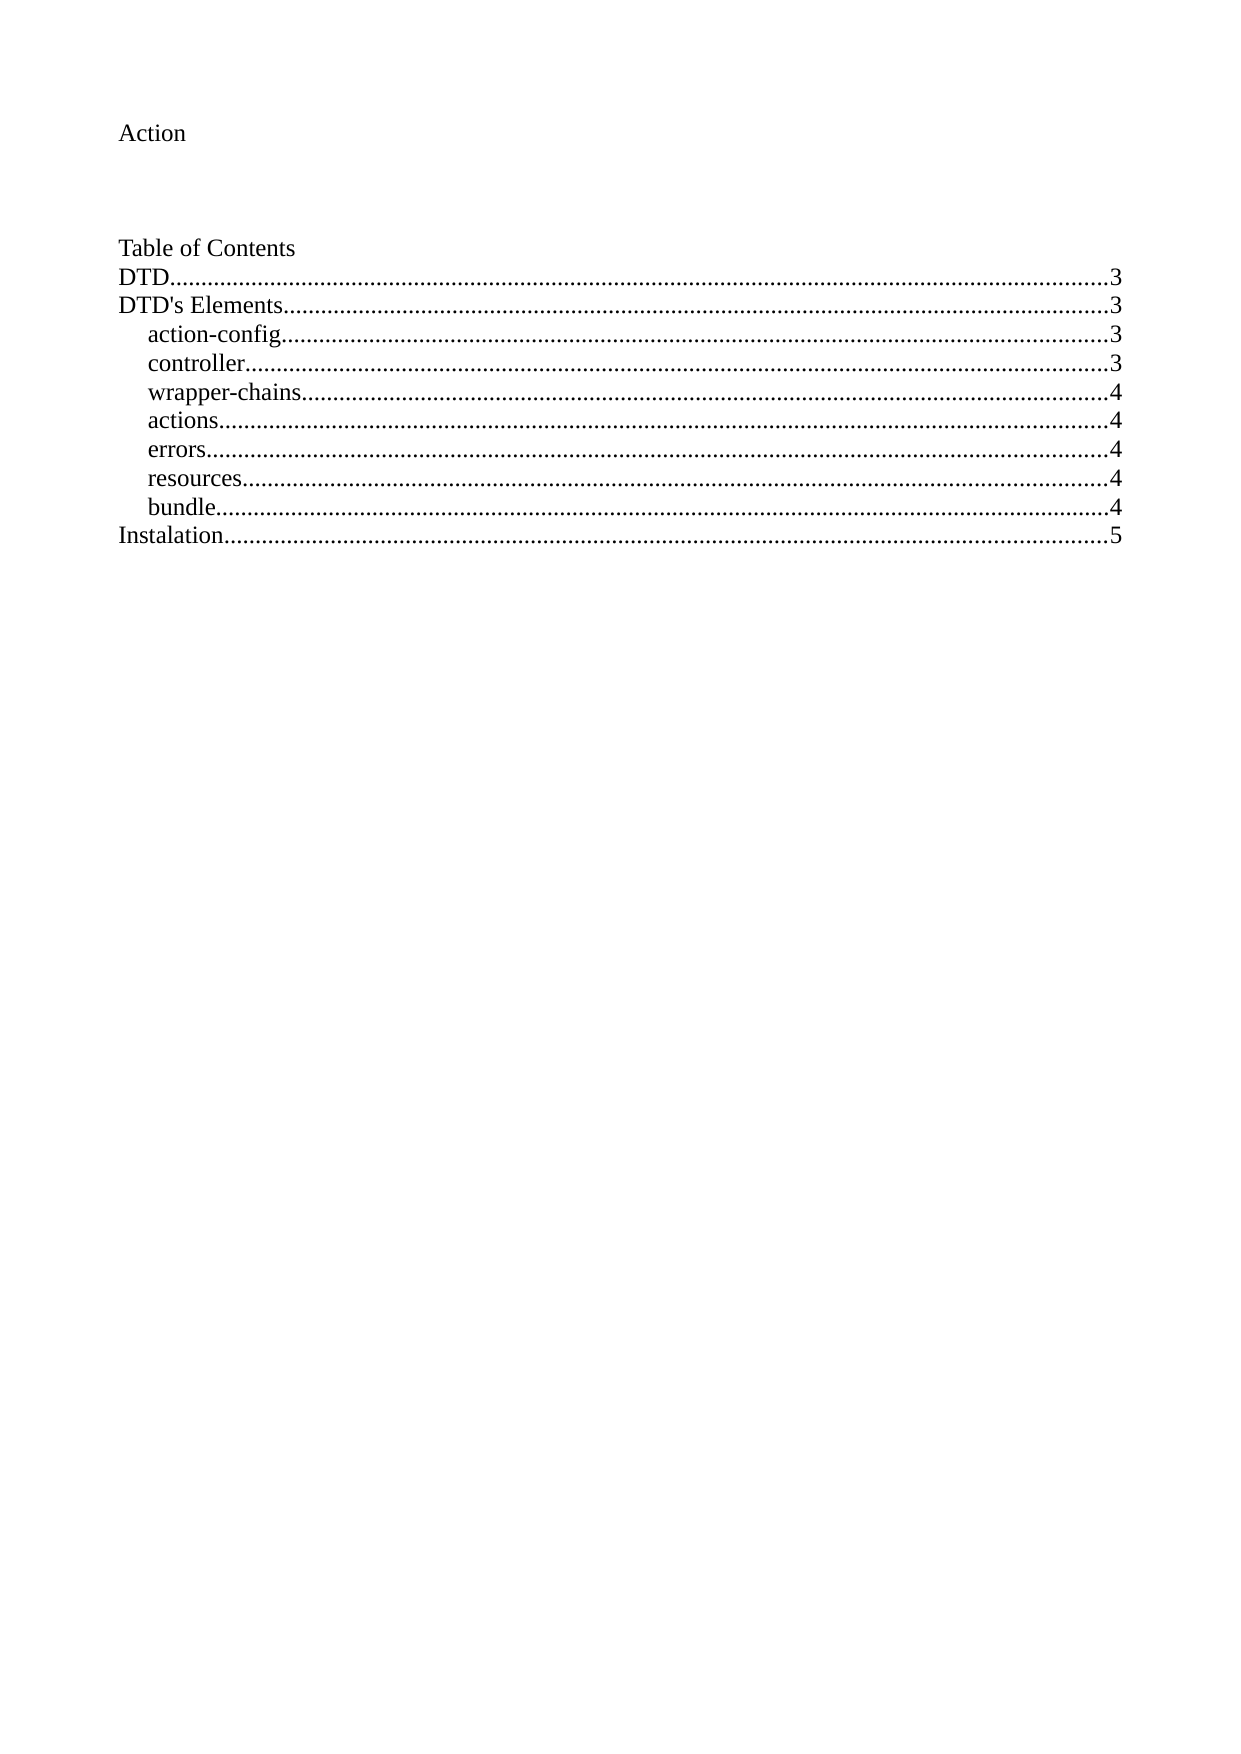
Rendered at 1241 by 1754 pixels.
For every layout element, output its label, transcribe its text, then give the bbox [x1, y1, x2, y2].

text wrapper-chains 4 [148, 377, 1122, 406]
text Instalation 5 [118, 521, 1122, 549]
text controller 3 [148, 348, 1122, 377]
text DTD's Elements 3 [118, 291, 1122, 319]
text bundle 4 [148, 492, 1122, 521]
text Table of Contents [118, 233, 1122, 262]
text DTD 3 [118, 262, 1122, 291]
text Action [118, 118, 1122, 147]
text action-config 3 [148, 319, 1122, 348]
text resources 4 [148, 463, 1122, 492]
text actions 4 [148, 406, 1122, 434]
text errors 4 [148, 434, 1122, 463]
